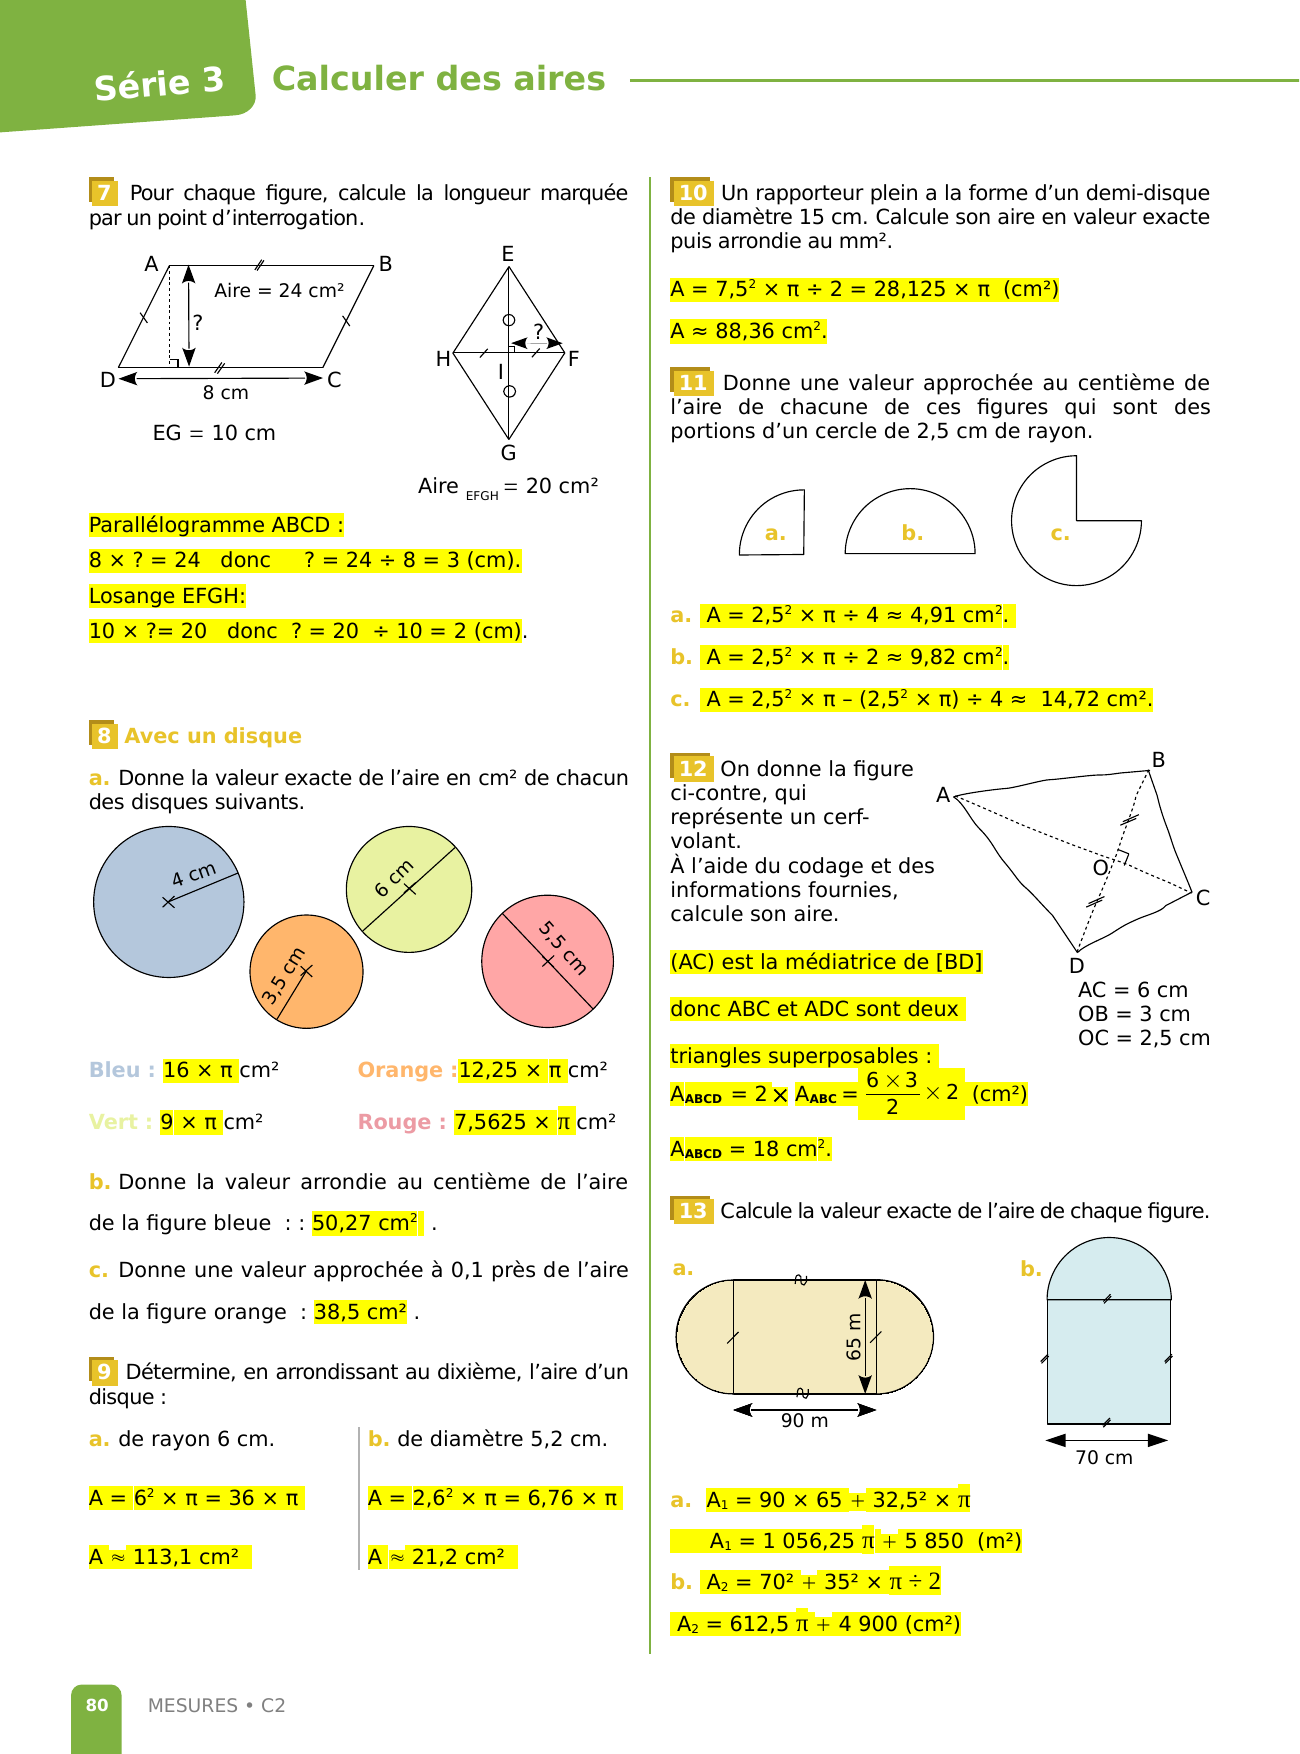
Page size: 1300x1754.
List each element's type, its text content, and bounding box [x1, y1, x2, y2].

list A = 2,62 × π = 6,76 × π [368, 1469, 629, 1510]
subtitle Un rapporteur plein a la forme d’un demi-disque de diamètre 15 cm. Calcule son aire en valeur exacte puis arrondie au mm². [670, 177, 1211, 254]
list A = 2,52 × π ÷ 4 ≈ 4,91 cm2. [670, 603, 1211, 628]
list A = 7,52 × π ÷ 2 = 28,125 × π (cm²) [670, 277, 1211, 302]
list A1 = 90 × 65  32,5² × π [970, 1484, 1211, 1512]
list Donne la valeur arrondie au centième de l’aire de la figure bleue : : 50,27 cm2 . [88, 1153, 629, 1236]
list A = 62 × π = 36 × π [88, 1469, 350, 1510]
list A ≈ 113,1 cm² [88, 1528, 350, 1569]
text (cm²) [965, 1068, 1087, 1120]
list A = 2,52 × π ÷ 2 ≈ 9,82 cm2. [670, 645, 700, 670]
list A1 = 90 × 65  32,5² × π [670, 1484, 958, 1512]
list A ≈ 88,36 cm2. [827, 319, 1211, 344]
text AABCD = 2 × AABC = [670, 1068, 858, 1120]
list A ≈ 88,36 cm2. [715, 319, 775, 344]
list de diamètre 5,2 cm. [368, 1427, 629, 1451]
list A = 2,52 × π – (2,52 × π) ÷ 4 ≈ 14,72 cm². [670, 687, 1211, 712]
list de rayon 6 cm. [88, 1427, 350, 1451]
list A = 2,52 × π ÷ 2 ≈ 9,82 cm2. [1009, 645, 1211, 670]
subtitle On donne la figure ci-contre, qui représente un cerf-volant. [670, 753, 915, 854]
subtitle Donne une valeur approchée au centième de l’aire de chacune de ces figures qui sont des portions d’un cercle de 2,5 cm de rayon. [670, 367, 1211, 444]
list Donne une valeur approchée à 0,1 près de l’aire de la figure orange : 38,5 cm² . [88, 1242, 629, 1324]
list A1 = 1 056,25 π  5 850 (m²) [670, 1512, 1211, 1554]
list A ≈ 21,2 cm² [368, 1528, 629, 1569]
subtitle Pour chaque figure, calcule la longueur marquée par un point d’interrogation. [88, 177, 629, 230]
subtitle Détermine, en arrondissant au dixième, l’aire d’un disque : [88, 1357, 629, 1409]
list A2 = 70²  35² × π ÷ 2 [670, 1554, 1211, 1595]
list A2 = 612,5 π  4 900 (cm²) [670, 1595, 1211, 1636]
text Vert : 9 × π cm² Rouge : 7,5625 × π cm² [88, 1106, 558, 1135]
text Vert : 9 × π cm² Rouge : 7,5625 × π cm² [576, 1106, 629, 1135]
list Parallélogramme ABCD : [88, 502, 629, 537]
list Losange EFGH: 10 × ?= 20 donc ? = 20 ÷ 10 = 2 (cm). [88, 573, 629, 643]
subtitle Avec un disque [114, 720, 629, 748]
subtitle Calcule la valeur exacte de l’aire de chaque figure. [710, 1196, 1211, 1223]
list 8 × ? = 24 donc ? = 24 ÷ 8 = 3 (cm). [88, 537, 629, 573]
text donc ABC et ADC sont deux [670, 974, 1211, 1021]
list Donne la valeur exacte de l’aire en cm² de chacun des disques suivants. [88, 766, 629, 814]
text Bleu : 16 × π cm² Orange :12,25 × π cm² [88, 874, 629, 1083]
text triangles superposables : [670, 1021, 1211, 1068]
text À l’aide du codage et des informations fournies, calcule son aire. [670, 854, 939, 927]
text AABCD = 18 cm2. [670, 1120, 1022, 1161]
text (AC) est la médiatrice de [BD] [670, 927, 1211, 974]
